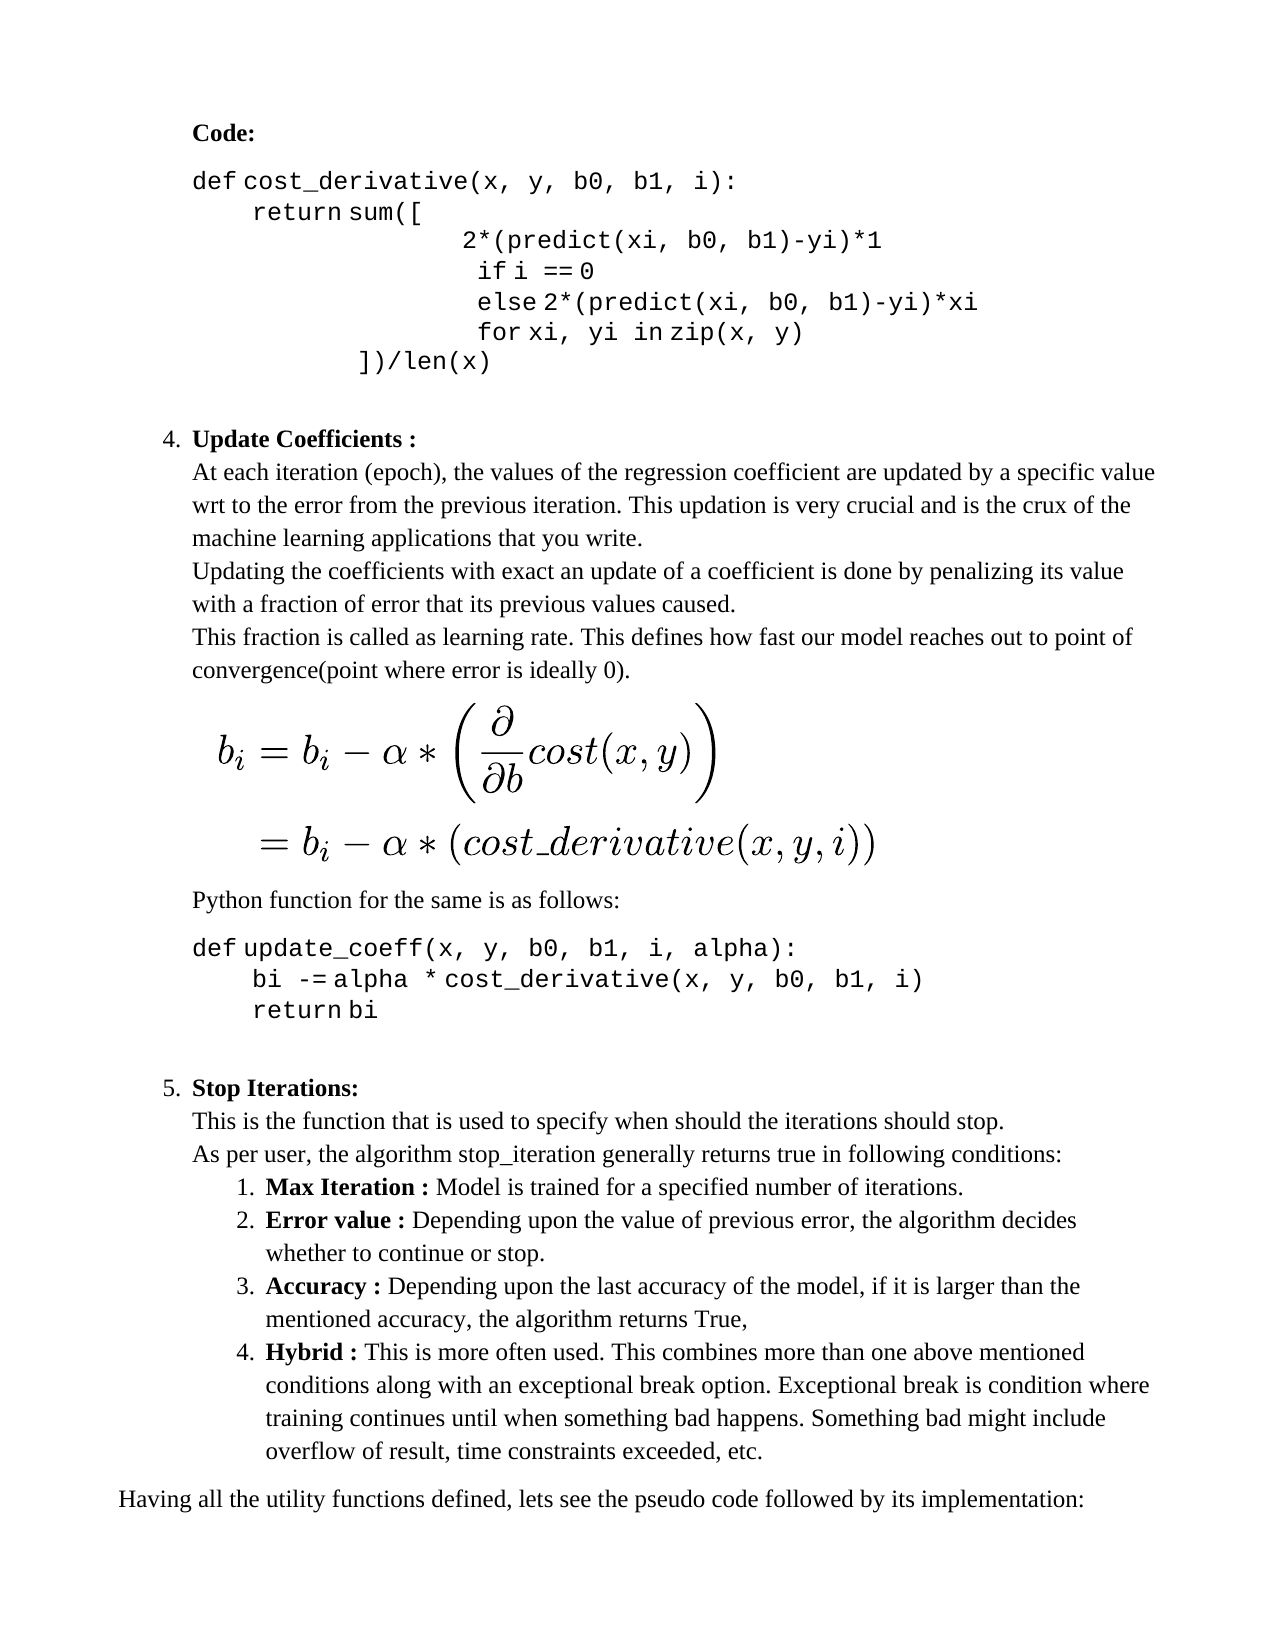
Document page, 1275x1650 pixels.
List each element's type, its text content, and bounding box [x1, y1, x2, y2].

list Max Iteration : Model is trained for a specified number of iterations. [236, 1172, 1157, 1201]
list Update Coefficients : At each iteration (epoch), the values of the regression coefficient are updated by a specific value wrt to the error from the previous iteration. This updation is very crucial and is the crux of the machine learning applications that you write. Updating the coefficients with exact an update of a coefficient is done by penalizing its value with a fraction of error that its previous values caused. This fraction is called as learning rate. This defines how fast our model reaches out to point of convergence(point where error is ideally 0). [162, 424, 1157, 684]
list Accuracy : Depending upon the last accuracy of the model, if it is larger than the mentioned accuracy, the algorithm returns True, [236, 1271, 1157, 1333]
list Code: [162, 118, 1157, 147]
table_header def cost_derivative(x, y, b0, b1, i): return sum([ 2*(predict(xi, b0, b1)-yi)*1 if i == 0 else 2*(predict(xi, b0, b1)-yi)*xi for xi, yi in zip(x, y) ])/len(x) [192, 166, 1004, 377]
table_header def update_coeff(x, y, b0, b1, i, alpha): bi -= alpha * cost_derivative(x, y, b0, b1, i) return bi [192, 933, 944, 1026]
list Error value : Depending upon the value of previous error, the algorithm decides whether to continue or stop. [236, 1205, 1157, 1267]
list Python function for the same is as follows: [162, 885, 1157, 914]
list Stop Iterations: This is the function that is used to specify when should the iterations should stop. As per user, the algorithm stop_iteration generally returns true in following conditions: [162, 1073, 1157, 1168]
list Hybrid : This is more often used. This combines more than one above mentioned conditions along with an exceptional break option. Exceptional break is condition where training continues until when something bad happens. Something bad might include overflow of result, time constraints exceeded, etc. [236, 1337, 1157, 1465]
text Having all the utility functions defined, lets see the pseudo code followed by its implementation: [118, 1484, 1157, 1513]
